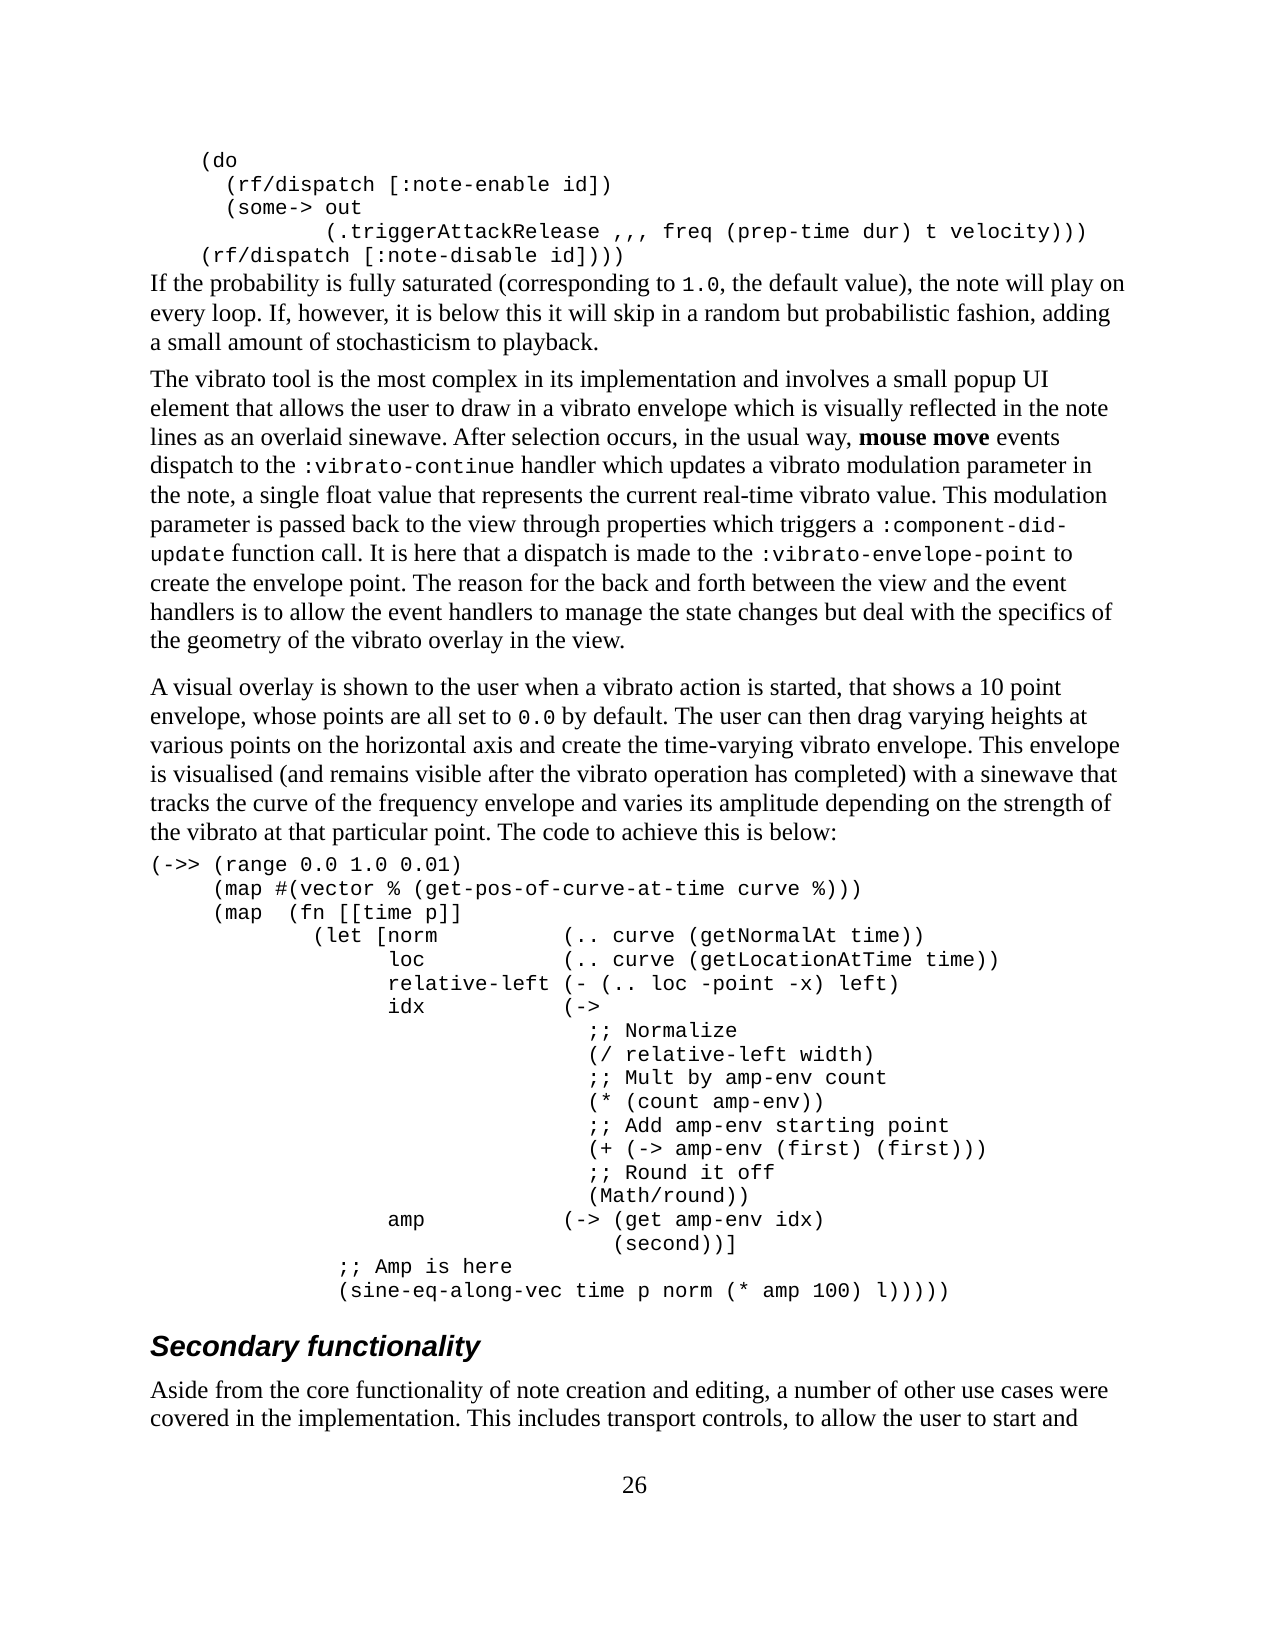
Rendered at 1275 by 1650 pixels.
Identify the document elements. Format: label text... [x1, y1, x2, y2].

text If the probability is fully saturated (corresponding to 1.0, the default value), the note will play on every loop. If, however, it is below this it will skip in a random but probabilistic fashion, adding a small amount of stochasticism to playback. [150, 268, 1125, 355]
text The vibrato tool is the most complex in its implementation and involves a small popup UI element that allows the user to draw in a vibrato envelope which is visually reflected in the note lines as an overlaid sinewave. After selection occurs, in the usual way, mouse move events dispatch to the :vibrato-continue handler which updates a vibrato modulation parameter in the note, a single float value that represents the current real-time vibrato value. This modulation parameter is passed back to the view through properties which triggers a :component-did-update function call. It is here that a dispatch is made to the :vibrato-envelope-point to create the envelope point. The reason for the back and forth between the view and the event handlers is to allow the event handlers to manage the state changes but deal with the specifics of the geometry of the vibrato overlay in the view. [150, 364, 1125, 654]
text amp (-> (get amp-env idx) [150, 1209, 1125, 1233]
text (map #(vector % (get-pos-of-curve-at-time curve %))) [150, 878, 1125, 902]
text ;; Amp is here [150, 1256, 1125, 1280]
text (do [150, 150, 1125, 174]
text (rf/dispatch [:note-disable id]))) [150, 244, 1125, 268]
subtitle Secondary functionality [150, 1329, 1125, 1362]
text (map (fn [[time p]] [150, 902, 1125, 925]
text (Math/round)) [150, 1186, 1125, 1209]
text (second))] [150, 1233, 1125, 1256]
text relative-left (- (.. loc -point -x) left) [150, 973, 1125, 996]
text (/ relative-left width) [150, 1044, 1125, 1067]
text (->> (range 0.0 1.0 0.01) [150, 854, 1125, 878]
text (some-> out [150, 197, 1125, 221]
text ;; Round it off [150, 1162, 1125, 1186]
text (.triggerAttackRelease ,,, freq (prep-time dur) t velocity))) [150, 221, 1125, 244]
text A visual overlay is shown to the user when a vibrato action is started, that shows a 10 point envelope, whose points are all set to 0.0 by default. The user can then drag varying heights at various points on the horizontal axis and create the time-varying vibrato envelope. This envelope is visualised (and remains visible after the vibrato operation has completed) with a sinewave that tracks the curve of the frequency envelope and varies its amplitude depending on the strength of the vibrato at that particular point. The code to achieve this is below: [150, 672, 1125, 846]
text (sine-eq-along-vec time p norm (* amp 100) l))))) [150, 1280, 1125, 1304]
text idx (-> [150, 996, 1125, 1020]
text Aside from the core functionality of note creation and editing, a number of other use cases were covered in the implementation. This includes transport controls, to allow the user to start and [150, 1375, 1125, 1432]
text (+ (-> amp-env (first) (first))) [150, 1138, 1125, 1162]
text loc (.. curve (getLocationAtTime time)) [150, 949, 1125, 973]
text ;; Mult by amp-env count [150, 1067, 1125, 1091]
text (* (count amp-env)) [150, 1091, 1125, 1114]
text ;; Add amp-env starting point [150, 1114, 1125, 1138]
text ;; Normalize [150, 1020, 1125, 1044]
text (rf/dispatch [:note-enable id]) [150, 174, 1125, 197]
text (let [norm (.. curve (getNormalAt time)) [150, 925, 1125, 949]
